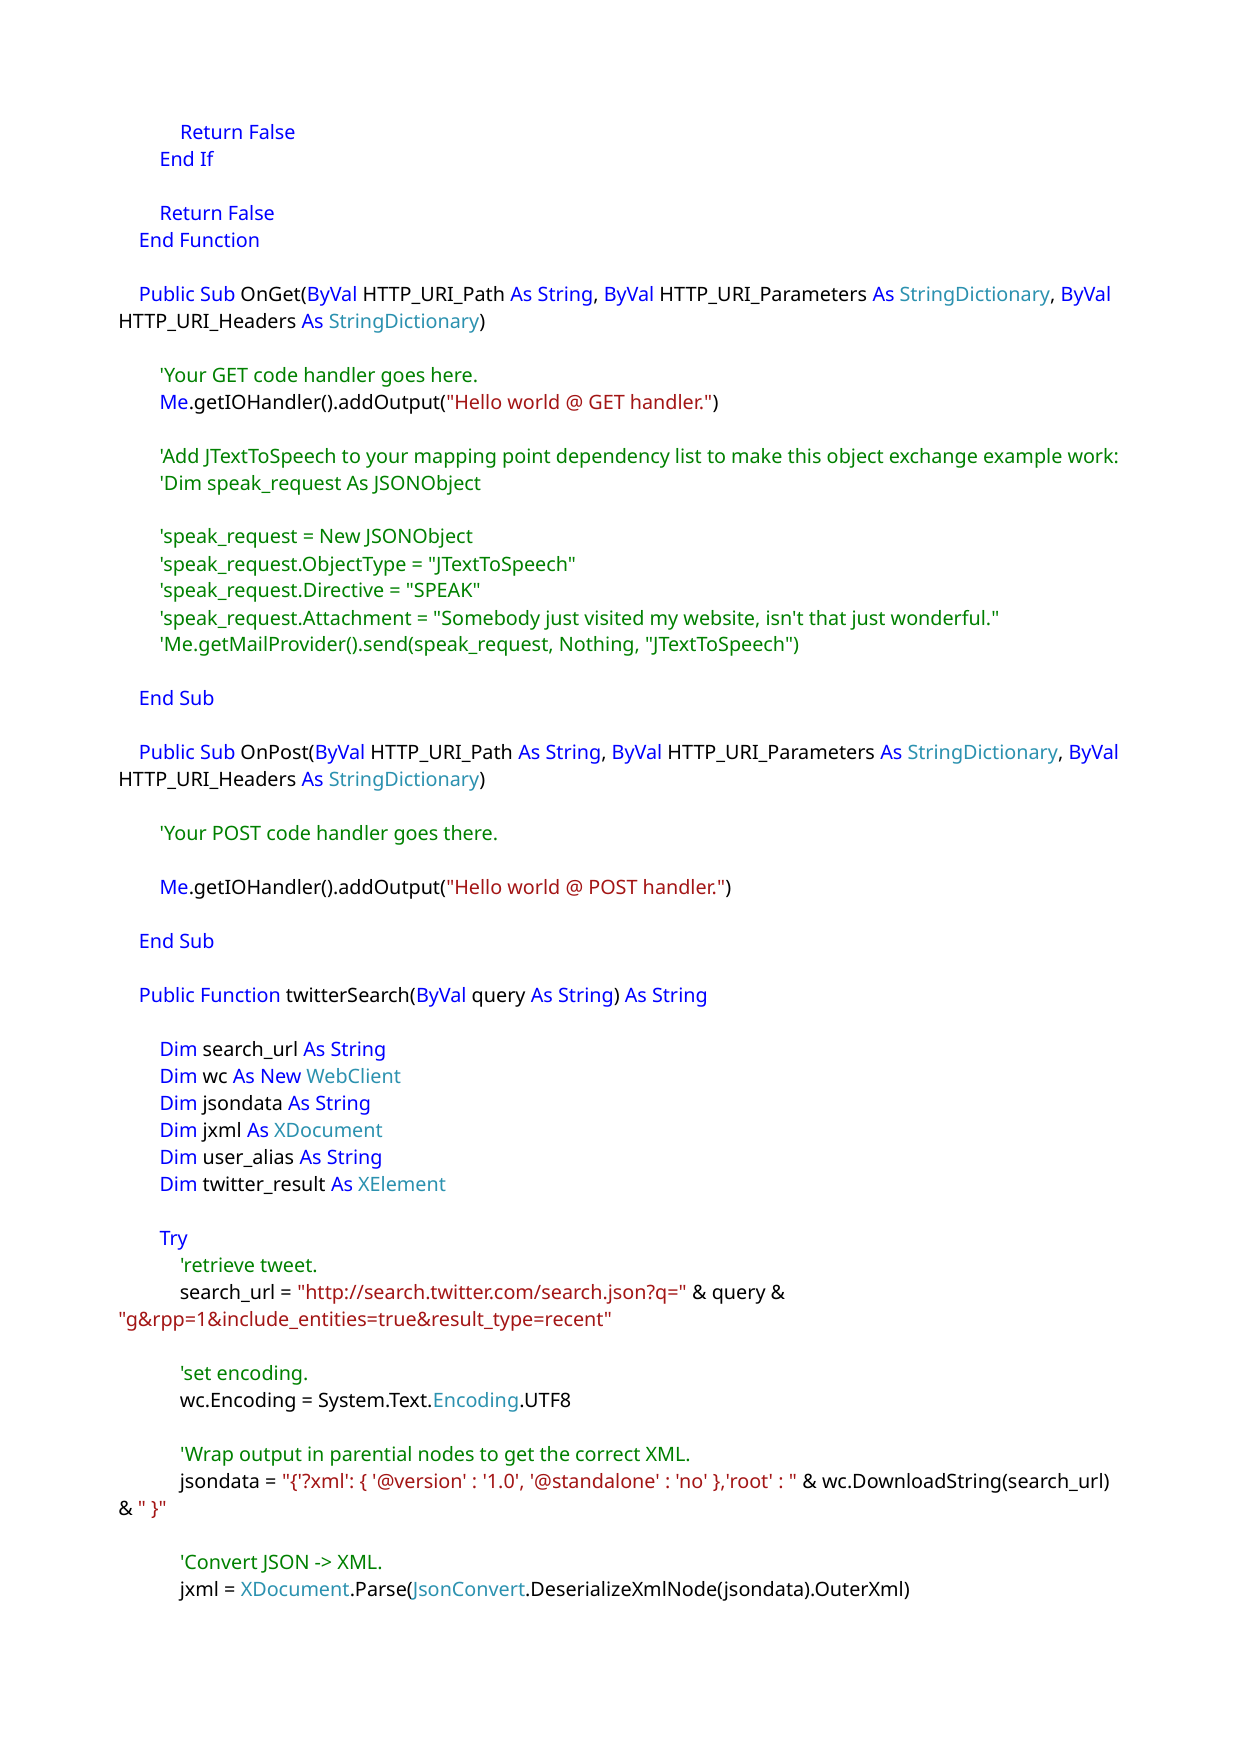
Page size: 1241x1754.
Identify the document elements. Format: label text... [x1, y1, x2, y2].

text 'Me.getMailProvider().send(speak_request, Nothing, "JTextToSpeech") [118, 631, 1122, 658]
text Me.getIOHandler().addOutput("Hello world @ GET handler.") [118, 388, 1122, 415]
text Dim search_url As String [118, 1035, 1122, 1062]
text Dim jxml As XDocument [118, 1116, 1122, 1143]
text Dim wc As New WebClient [118, 1062, 1122, 1089]
text Public Function twitterSearch(ByVal query As String) As String [118, 981, 1122, 1008]
text Try [118, 1224, 1122, 1251]
text Return False [118, 199, 1122, 226]
text Dim twitter_result As XElement [118, 1170, 1122, 1197]
text wc.Encoding = System.Text.Encoding.UTF8 [118, 1386, 1122, 1413]
text Public Sub OnGet(ByVal HTTP_URI_Path As String, ByVal HTTP_URI_Parameters As StringDictionary, ByVal HTTP_URI_Headers As StringDictionary) [118, 280, 1122, 334]
text 'Wrap output in parential nodes to get the correct XML. [118, 1440, 1122, 1467]
text Dim jsondata As String [118, 1089, 1122, 1116]
text 'speak_request = New JSONObject [118, 523, 1122, 550]
text End Sub [118, 927, 1122, 954]
text 'Dim speak_request As JSONObject [118, 469, 1122, 496]
text 'Your POST code handler goes there. [118, 819, 1122, 847]
text 'set encoding. [118, 1359, 1122, 1386]
text 'speak_request.Directive = "SPEAK" [118, 577, 1122, 604]
text 'retrieve tweet. [118, 1251, 1122, 1278]
text 'speak_request.Attachment = "Somebody just visited my website, isn't that just wonderful." [118, 604, 1122, 631]
text End Function [118, 226, 1122, 253]
text 'Your GET code handler goes here. [118, 361, 1122, 388]
text End Sub [118, 685, 1122, 712]
text 'Convert JSON -> XML. [118, 1548, 1122, 1575]
text Me.getIOHandler().addOutput("Hello world @ POST handler.") [118, 873, 1122, 901]
text Dim user_alias As String [118, 1143, 1122, 1170]
text jsondata = "{'?xml': { '@version' : '1.0', '@standalone' : 'no' },'root' : " & wc.DownloadString(search_url) & " }" [118, 1467, 1122, 1521]
text 'Add JTextToSpeech to your mapping point dependency list to make this object exchange example work: [118, 442, 1122, 469]
text End If [118, 145, 1122, 172]
text search_url = "http://search.twitter.com/search.json?q=" & query & "g&rpp=1&include_entities=true&result_type=recent" [118, 1278, 1122, 1332]
text Return False [118, 118, 1122, 145]
text Public Sub OnPost(ByVal HTTP_URI_Path As String, ByVal HTTP_URI_Parameters As StringDictionary, ByVal HTTP_URI_Headers As StringDictionary) [118, 739, 1122, 793]
text jxml = XDocument.Parse(JsonConvert.DeserializeXmlNode(jsondata).OuterXml) [118, 1575, 1122, 1602]
text 'speak_request.ObjectType = "JTextToSpeech" [118, 550, 1122, 577]
